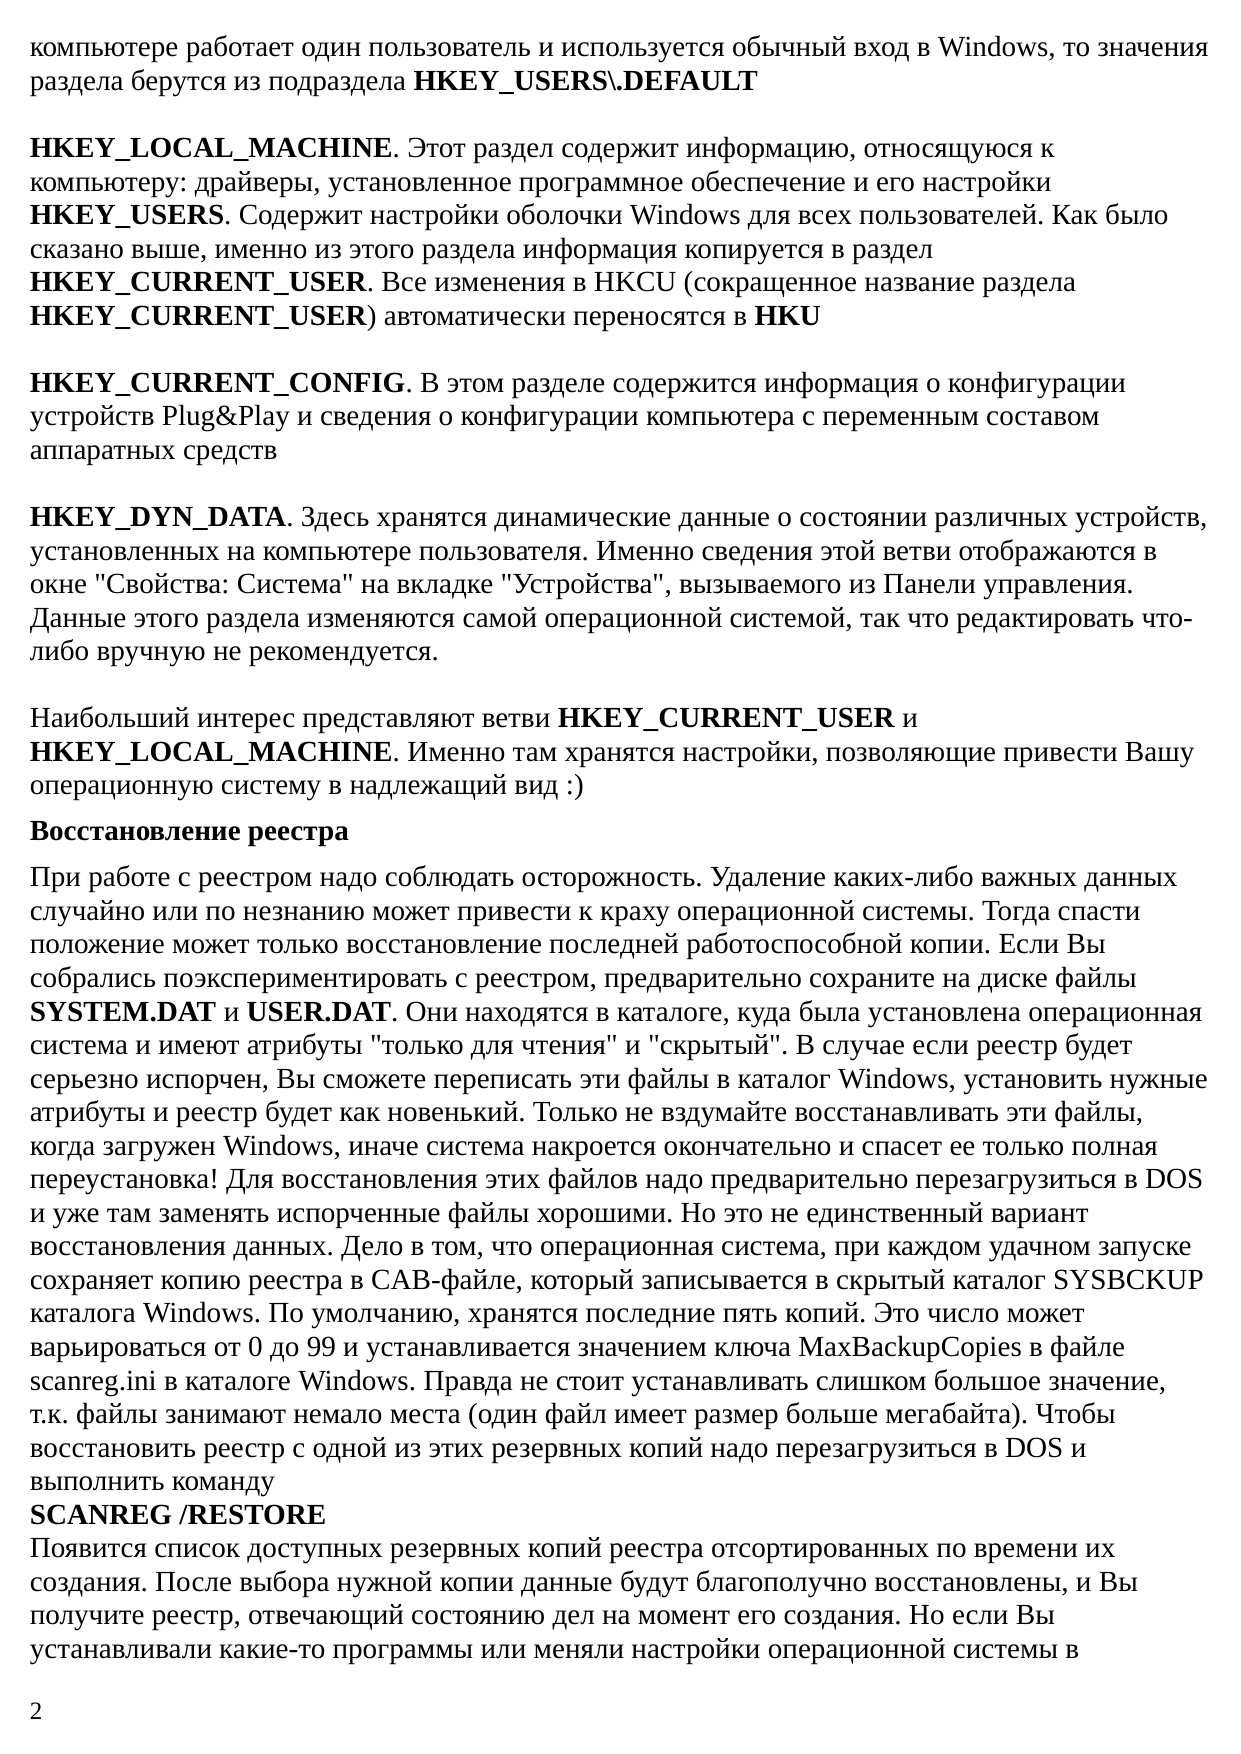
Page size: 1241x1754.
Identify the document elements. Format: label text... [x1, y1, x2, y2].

text компьютере работает один пользователь и используется обычный вход в Windows, то значения раздела берутся из подраздела HKEY_USERS\.DEFAULT HKEY_LOCAL_MACHINE. Этот раздел содержит информацию, относящуюся к компьютеру: драйверы, установленное программное обеспечение и его настройки HKEY_USERS. Содержит настройки оболочки Windows для всех пользователей. Как было сказано выше, именно из этого раздела информация копируется в раздел HKEY_CURRENT_USER. Все изменения в HKCU (сокращенное название раздела HKEY_CURRENT_USER) автоматически переносятся в HKU HKEY_CURRENT_CONFIG. В этом разделе содержится информация о конфигурации устройств Plug&Play и сведения о конфигурации компьютера с переменным составом аппаратных средств HKEY_DYN_DATA. Здесь хранятся динамические данные о состоянии различных устройств, установленных на компьютере пользователя. Именно сведения этой ветви отображаются в окне "Свойства: Система" на вкладке "Устройства", вызываемого из Панели управления. Данные этого раздела изменяются самой операционной системой, так что редактировать что-либо вручную не рекомендуется. Наибольший интерес представляют ветви HKEY_CURRENT_USER и HKEY_LOCAL_MACHINE. Именно там хранятся настройки, позволяющие привести Вашу операционную систему в надлежащий вид :) [29, 29, 1211, 801]
text При работе с реестром надо соблюдать осторожность. Удаление каких-либо важных данных случайно или по незнанию может привести к краху операционной системы. Тогда спасти положение может только восстановление последней работоспособной копии. Если Вы собрались поэкспериментировать с реестром, предварительно сохраните на диске файлы SYSTEM.DAT и USER.DAT. Они находятся в каталоге, куда была установлена операционная система и имеют атрибуты "только для чтения" и "скрытый". В случае если реестр будет серьезно испорчен, Вы сможете переписать эти файлы в каталог Windows, установить нужные атрибуты и реестр будет как новенький. Только не вздумайте восстанавливать эти файлы, когда загружен Windows, иначе система накроется окончательно и спасет ее только полная переустановка! Для восстановления этих файлов надо предварительно перезагрузиться в DOS и уже там заменять испорченные файлы хорошими. Но это не единственный вариант восстановления данных. Дело в том, что операционная система, при каждом удачном запуске сохраняет копию реестра в CAB-файле, который записывается в скрытый каталог SYSBCKUP каталога Windows. По умолчанию, хранятся последние пять копий. Это число может варьироваться от 0 до 99 и устанавливается значением ключа MaxBackupCopies в файле scanreg.ini в каталоге Windows. Правда не стоит устанавливать слишком большое значение, т.к. файлы занимают немало места (один файл имеет размер больше мегабайта). Чтобы восстановить реестр с одной из этих резервных копий надо перезагрузиться в DOS и выполнить команду SCANREG /RESTORE Появится список доступных резервных копий реестра отсортированных по времени их создания. После выбора нужной копии данные будут благополучно восстановлены, и Вы получите реестр, отвечающий состоянию дел на момент его создания. Но если Вы устанавливали какие-то программы или меняли настройки операционной системы в [29, 859, 1211, 1664]
text Восстановление реестра [29, 813, 1211, 847]
